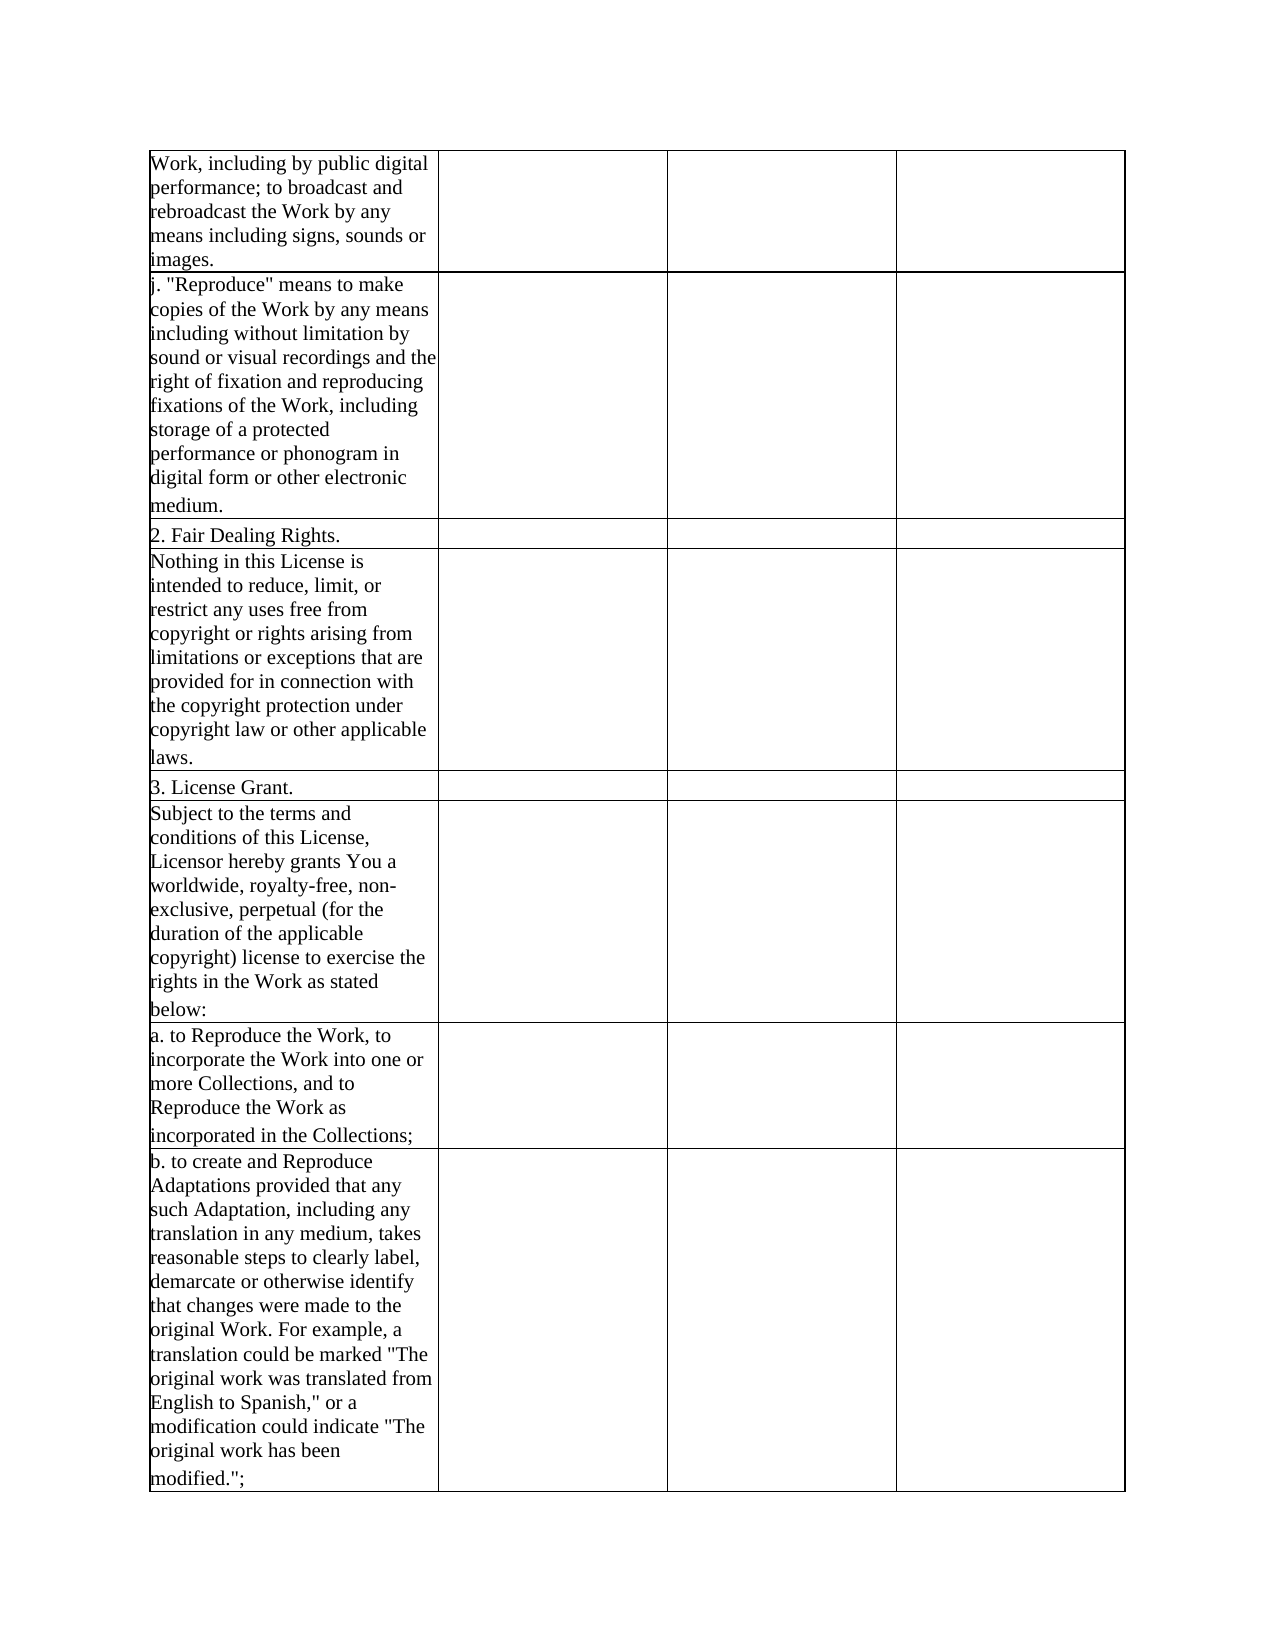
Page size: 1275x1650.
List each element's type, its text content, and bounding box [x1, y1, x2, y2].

table_cell a. to Reproduce the Work, to incorporate the Work into one or more Collections, and to Reproduce the Work as incorporated in the Collections; [151, 1023, 438, 1148]
table_cell [439, 549, 667, 770]
table_cell [668, 549, 896, 770]
table_cell [439, 151, 667, 271]
table_cell [668, 519, 896, 547]
table_cell 3. License Grant. [151, 771, 438, 799]
table_cell [897, 273, 1124, 518]
table_cell 2. Fair Dealing Rights. [151, 519, 438, 547]
table_cell Subject to the terms and conditions of this License, Licensor hereby grants You a worldwide, royalty-free, non-exclusive, perpetual (for the duration of the applicable copyright) license to exercise the rights in the Work as stated below: [151, 801, 438, 1022]
table_cell [897, 519, 1124, 547]
table_cell [897, 1149, 1124, 1491]
table_cell [439, 519, 667, 547]
table_cell [897, 1023, 1124, 1148]
table_cell [897, 549, 1124, 770]
table_cell [897, 801, 1124, 1022]
table_cell [439, 1023, 667, 1148]
table_cell [668, 801, 896, 1022]
table_cell [668, 1149, 896, 1491]
table_cell [897, 771, 1124, 799]
table_cell [668, 1023, 896, 1148]
table_cell [668, 273, 896, 518]
table_cell b. to create and Reproduce Adaptations provided that any such Adaptation, including any translation in any medium, takes reasonable steps to clearly label, demarcate or otherwise identify that changes were made to the original Work. For example, a translation could be marked "The original work was translated from English to Spanish," or a modification could indicate "The original work has been modified."; [151, 1149, 438, 1491]
table_cell [439, 1149, 667, 1491]
table_cell Nothing in this License is intended to reduce, limit, or restrict any uses free from copyright or rights arising from limitations or exceptions that are provided for in connection with the copyright protection under copyright law or other applicable laws. [151, 549, 438, 770]
table_cell [439, 801, 667, 1022]
table_cell [439, 273, 667, 518]
table_cell [897, 151, 1124, 271]
table_cell [668, 151, 896, 271]
table_cell [668, 771, 896, 799]
table_cell [439, 771, 667, 799]
table_cell Work, including by public digital performance; to broadcast and rebroadcast the Work by any means including signs, sounds or images. [151, 151, 438, 271]
table_cell j. "Reproduce" means to make copies of the Work by any means including without limitation by sound or visual recordings and the right of fixation and reproducing fixations of the Work, including storage of a protected performance or phonogram in digital form or other electronic medium. [151, 273, 438, 518]
